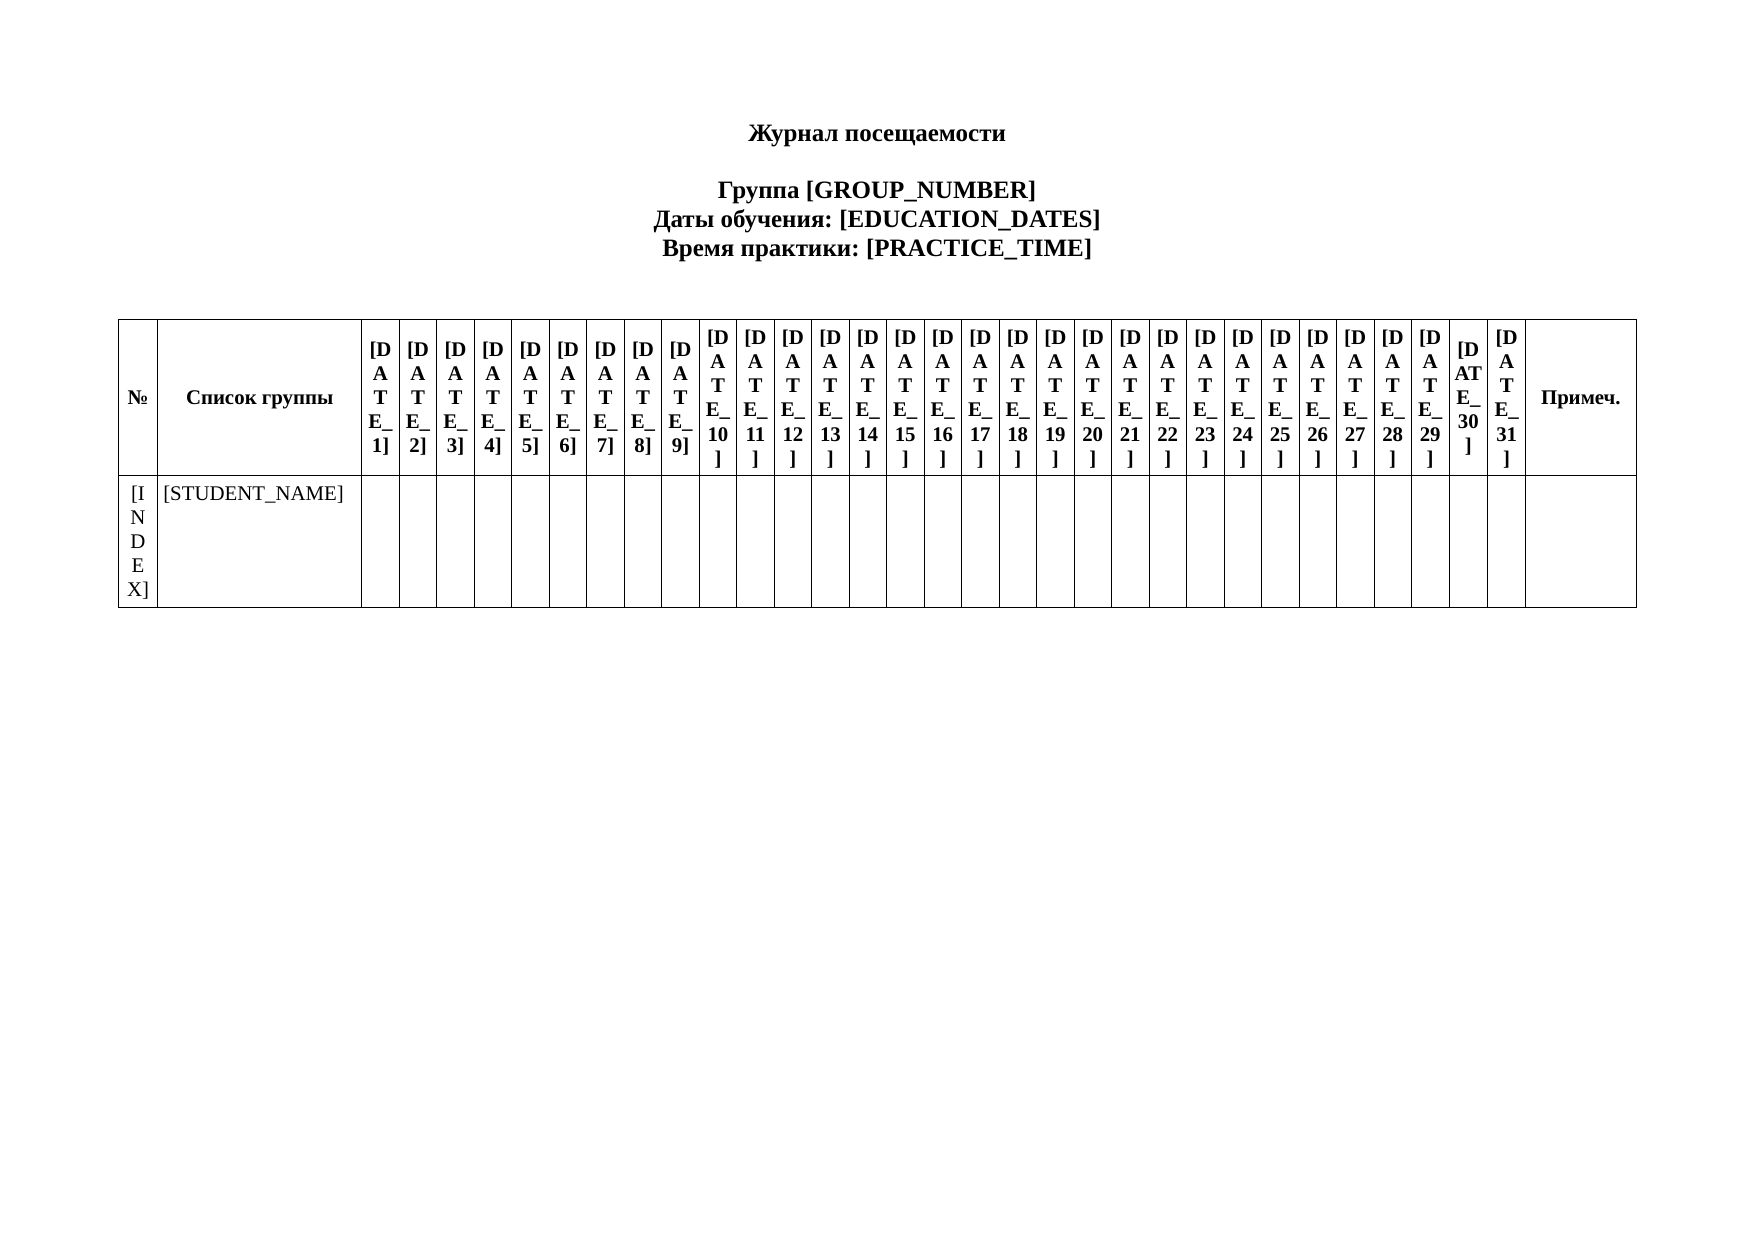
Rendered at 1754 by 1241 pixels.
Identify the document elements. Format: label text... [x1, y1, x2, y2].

table_header [DATE_19] [1037, 320, 1074, 475]
table_header [DATE_12] [775, 320, 811, 475]
table_cell [STUDENT_NAME] [158, 476, 361, 607]
table_header [DATE_23] [1187, 320, 1224, 475]
table_header [DATE_22] [1150, 320, 1186, 475]
table_cell [512, 476, 549, 607]
text Даты обучения: [EDUCATION_DATES] [118, 204, 1636, 233]
table_header [DATE_16] [925, 320, 961, 475]
table_cell [INDEX] [119, 476, 157, 607]
table_cell [1262, 476, 1299, 607]
table_cell [1112, 476, 1149, 607]
table_cell [625, 476, 661, 607]
table_cell [1000, 476, 1036, 607]
table_cell [362, 476, 399, 607]
table_cell [850, 476, 886, 607]
table_cell [1488, 476, 1525, 607]
table_header [DATE_25] [1262, 320, 1299, 475]
table_header [DATE_27] [1337, 320, 1374, 475]
table_header [DATE_21] [1112, 320, 1149, 475]
table_header [DATE_6] [550, 320, 586, 475]
table_header [DATE_13] [812, 320, 849, 475]
table_header [DATE_1] [362, 320, 399, 475]
text Время практики: [PRACTICE_TIME] [118, 233, 1636, 262]
table_cell [962, 476, 999, 607]
table_cell [1150, 476, 1186, 607]
table_header [DATE_31] [1488, 320, 1525, 475]
table_header № [119, 320, 157, 475]
table_header [DATE_3] [437, 320, 474, 475]
table_header [DATE_2] [400, 320, 436, 475]
table_cell [550, 476, 586, 607]
table_header [DATE_20] [1075, 320, 1111, 475]
table_cell [400, 476, 436, 607]
table_cell [1037, 476, 1074, 607]
table_cell [1337, 476, 1374, 607]
table_header [DATE_5] [512, 320, 549, 475]
table_cell [587, 476, 624, 607]
table_header [DATE_26] [1300, 320, 1336, 475]
table_cell [662, 476, 699, 607]
table_cell [1450, 476, 1487, 607]
table_cell [775, 476, 811, 607]
table_header [DATE_29] [1412, 320, 1449, 475]
table_header Список группы [158, 320, 361, 475]
table_header Примеч. [1526, 320, 1636, 475]
table_cell [475, 476, 511, 607]
table_cell [1526, 476, 1636, 607]
table_header [DATE_30] [1450, 320, 1487, 475]
table_header [DATE_15] [887, 320, 924, 475]
table_header [DATE_4] [475, 320, 511, 475]
table_cell [887, 476, 924, 607]
table_header [DATE_11] [737, 320, 774, 475]
table_header [DATE_14] [850, 320, 886, 475]
table_cell [1187, 476, 1224, 607]
table_cell [1412, 476, 1449, 607]
table_cell [1225, 476, 1261, 607]
table_cell [1300, 476, 1336, 607]
table_cell [1375, 476, 1411, 607]
table_header [DATE_9] [662, 320, 699, 475]
table_header [DATE_10] [700, 320, 736, 475]
table_header [DATE_18] [1000, 320, 1036, 475]
table_cell [812, 476, 849, 607]
table_cell [925, 476, 961, 607]
table_header [DATE_8] [625, 320, 661, 475]
table_cell [737, 476, 774, 607]
table_header [DATE_28] [1375, 320, 1411, 475]
table_header [DATE_24] [1225, 320, 1261, 475]
table_cell [700, 476, 736, 607]
table_header [DATE_17] [962, 320, 999, 475]
table_cell [1075, 476, 1111, 607]
table_cell [437, 476, 474, 607]
table_header [DATE_7] [587, 320, 624, 475]
text Группа [GROUP_NUMBER] [118, 176, 1636, 204]
text Журнал посещаемости [118, 118, 1636, 147]
